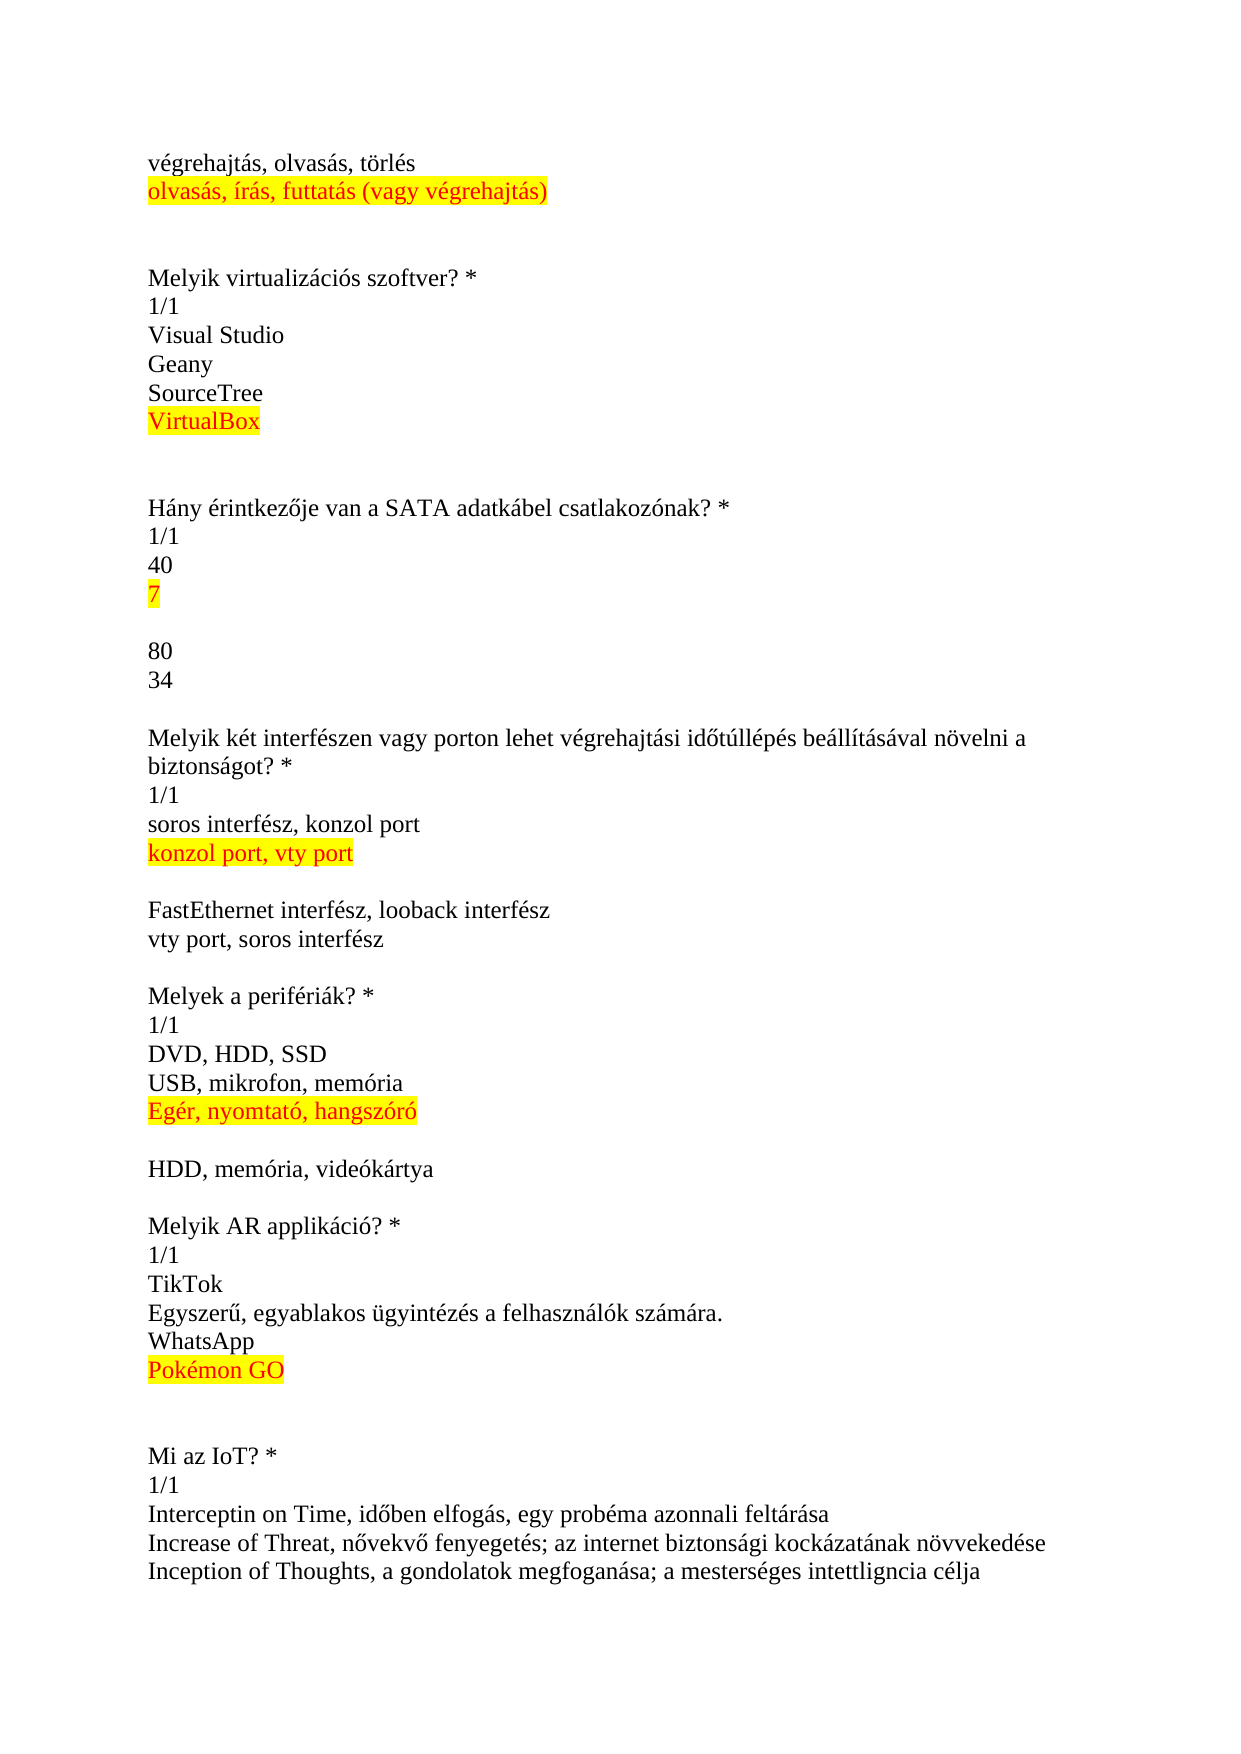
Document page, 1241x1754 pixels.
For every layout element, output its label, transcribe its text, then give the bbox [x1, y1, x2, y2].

text 1/1 [148, 780, 1093, 809]
text HDD, memória, videókártya [148, 1154, 1093, 1183]
text Visual Studio [148, 320, 1093, 349]
text Egyszerű, egyablakos ügyintézés a felhasználók számára. [148, 1298, 1093, 1326]
text olvasás, írás, futtatás (vagy végrehajtás) [148, 176, 1093, 205]
text 1/1 [148, 1240, 1093, 1269]
text végrehajtás, olvasás, törlés [148, 148, 1093, 176]
text Pokémon GO [148, 1355, 1093, 1384]
text 1/1 [148, 521, 1093, 550]
text 80 [148, 636, 1093, 665]
text Interceptin on Time, időben elfogás, egy probéma azonnali feltárása [148, 1499, 1093, 1528]
text 1/1 [148, 291, 1093, 320]
text Egér, nyomtató, hangszóró [148, 1096, 1093, 1125]
text Melyek a perifériák? * [148, 981, 1093, 1010]
text Increase of Threat, nővekvő fenyegetés; az internet biztonsági kockázatának növvekedése [148, 1528, 1093, 1556]
text konzol port, vty port [148, 838, 1093, 866]
text vty port, soros interfész [148, 924, 1093, 953]
text 1/1 [148, 1010, 1093, 1039]
text soros interfész, konzol port [148, 809, 1093, 838]
text 1/1 [148, 1470, 1093, 1499]
text Melyik AR applikáció? * [148, 1211, 1093, 1240]
text 34 [148, 665, 1093, 694]
text Mi az IoT? * [148, 1441, 1093, 1470]
text 7 [148, 579, 1093, 608]
text 40 [148, 550, 1093, 579]
text TikTok [148, 1269, 1093, 1298]
text FastEthernet interfész, looback interfész [148, 895, 1093, 924]
text Inception of Thoughts, a gondolatok megfoganása; a mesterséges intettligncia célja [148, 1556, 1093, 1585]
text Melyik virtualizációs szoftver? * [148, 263, 1093, 291]
text Geany [148, 349, 1093, 378]
text SourceTree [148, 378, 1093, 406]
text DVD, HDD, SSD [148, 1039, 1093, 1068]
text USB, mikrofon, memória [148, 1068, 1093, 1096]
text Hány érintkezője van a SATA adatkábel csatlakozónak? * [148, 493, 1093, 521]
text VirtualBox [148, 406, 1093, 435]
text WhatsApp [148, 1326, 1093, 1355]
text Melyik két interfészen vagy porton lehet végrehajtási időtúllépés beállításával növelni a biztonságot? * [148, 723, 1093, 780]
